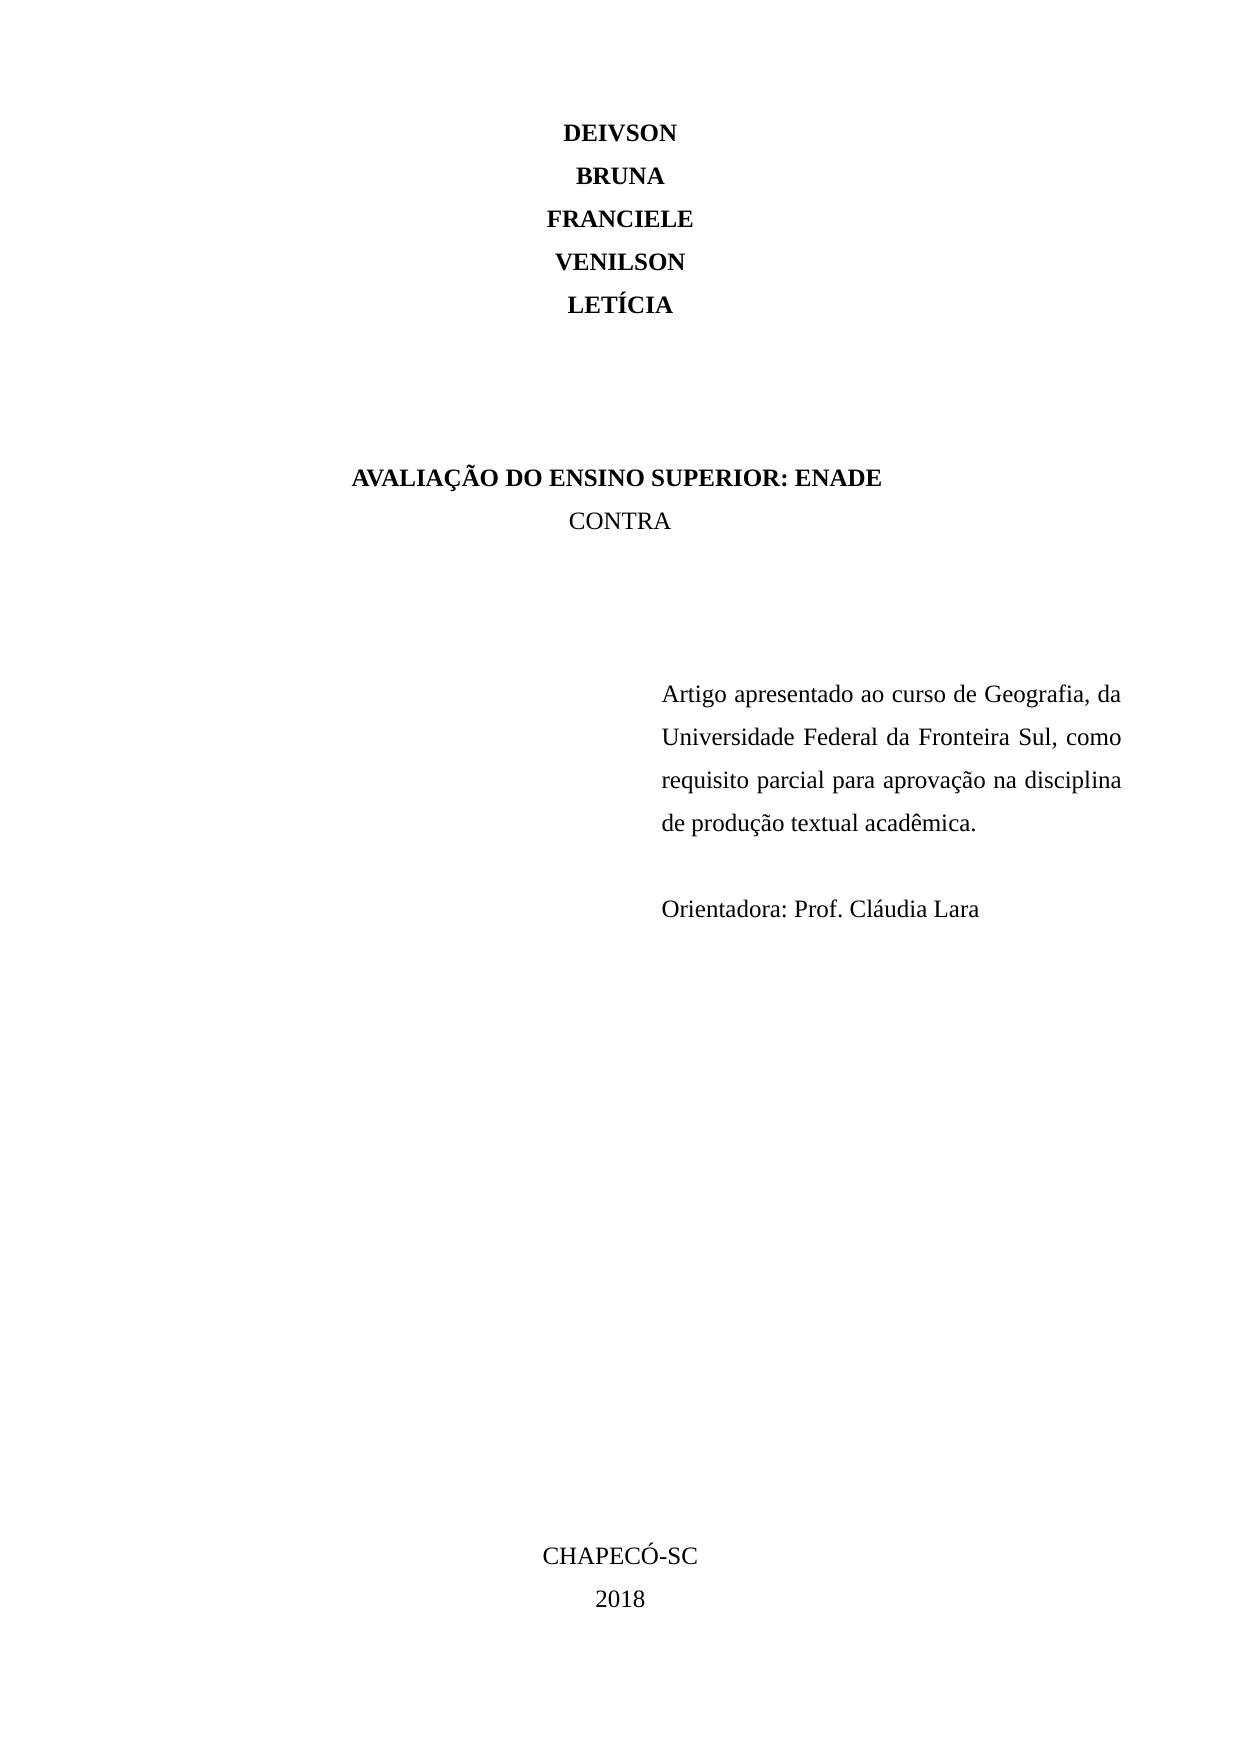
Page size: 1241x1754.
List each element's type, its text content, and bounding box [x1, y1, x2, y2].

text AVALIAÇÃO DO ENSINO SUPERIOR: ENADE [118, 463, 1122, 492]
text Orientadora: Prof. Cláudia Lara [661, 894, 1122, 923]
text Artigo apresentado ao curso de Geografia, da Universidade Federal da Fronteira Sul, como requisito parcial para aprovação na disciplina de produção textual acadêmica. [661, 679, 1122, 837]
text LETÍCIA [118, 291, 1122, 319]
text DEIVSON [118, 118, 1122, 147]
text CHAPECÓ-SC [118, 1541, 1122, 1570]
text 2018 [118, 1584, 1122, 1613]
text FRANCIELE [118, 204, 1122, 233]
text BRUNA [118, 161, 1122, 190]
text CONTRA [118, 506, 1122, 535]
text VENILSON [118, 247, 1122, 276]
